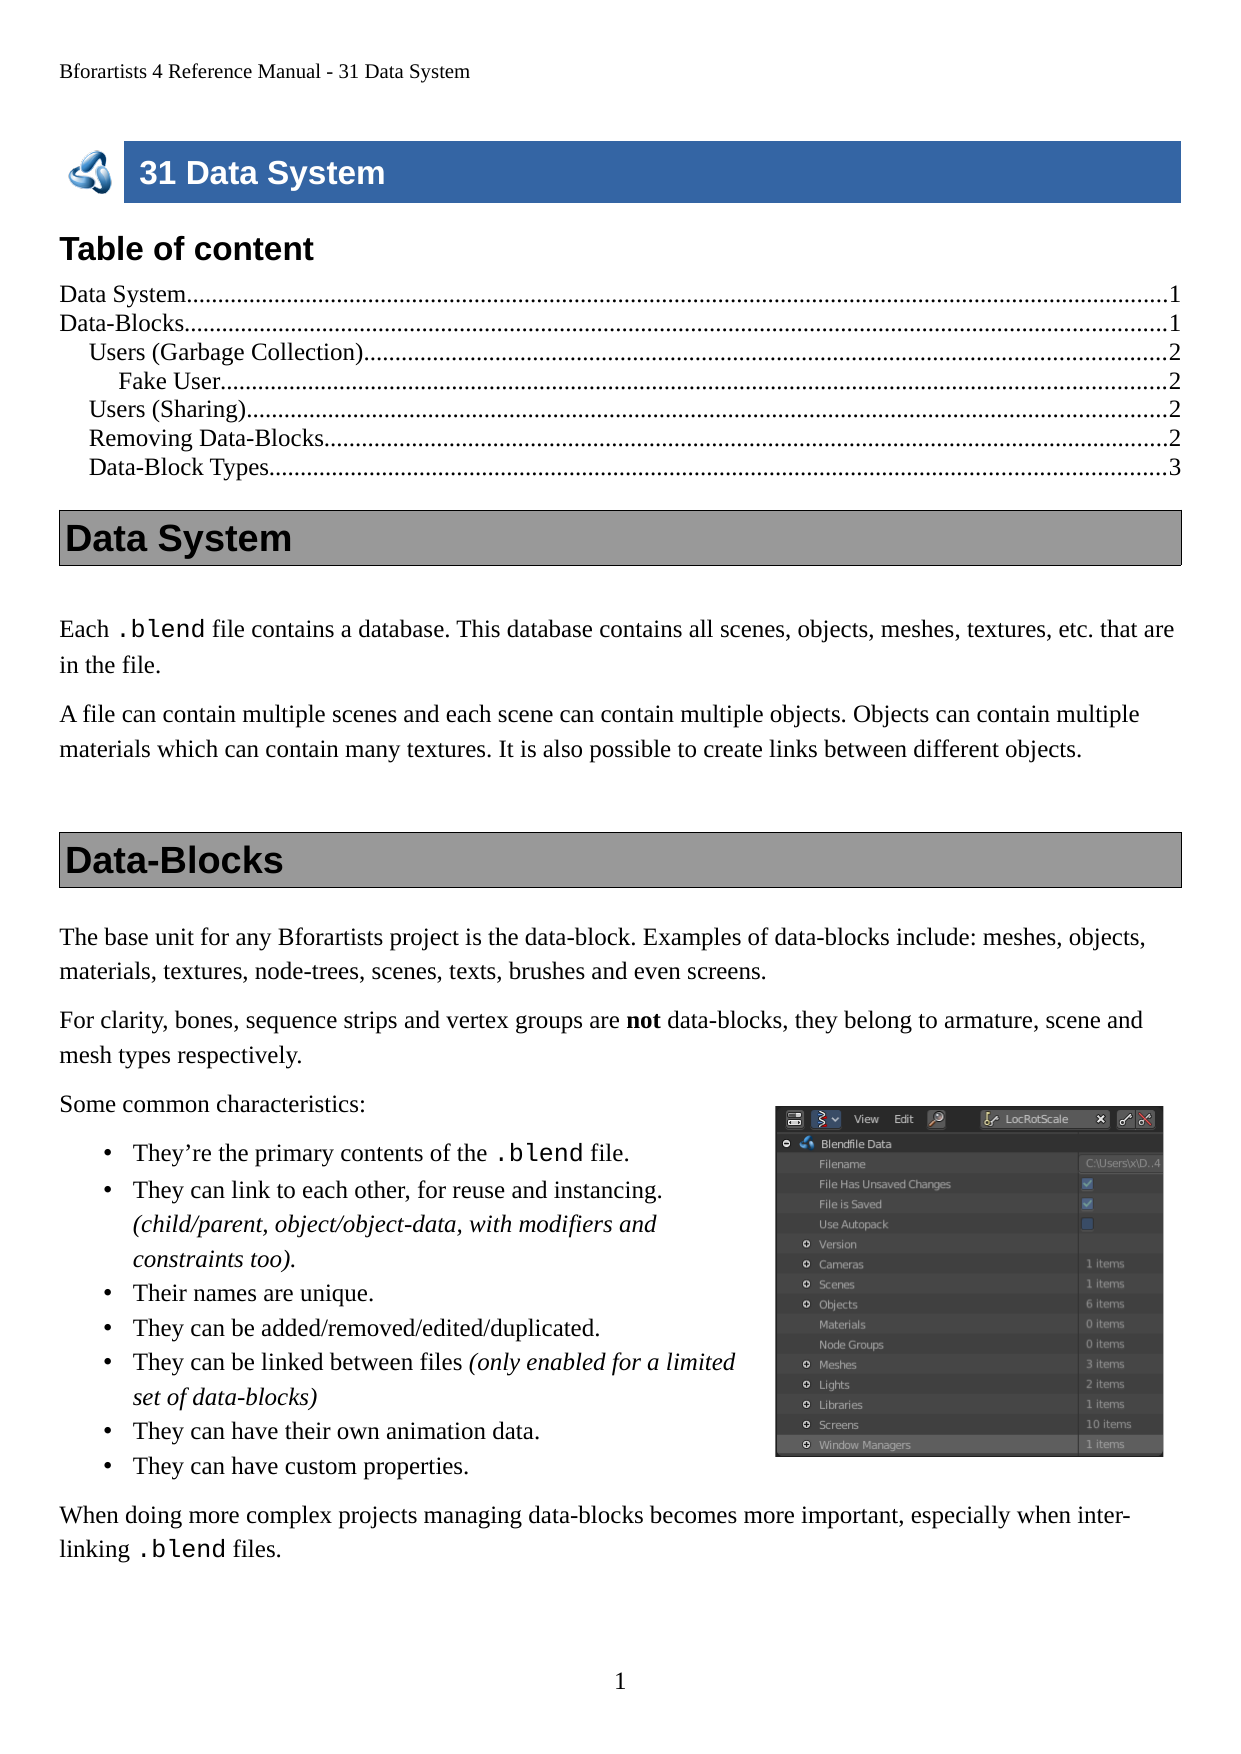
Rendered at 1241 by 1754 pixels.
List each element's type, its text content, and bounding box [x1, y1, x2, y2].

list [1164, 1278, 1181, 1307]
table_header 31 Data System [124, 141, 1181, 203]
list They’re the primary contents of the .blend file. [103, 1138, 775, 1169]
text Fake User 2 [118, 366, 1181, 394]
list They can be added/removed/edited/duplicated. [103, 1313, 775, 1342]
text Users (Sharing) 2 [88, 394, 1181, 423]
text Removing Data-Blocks 2 [88, 423, 1181, 452]
text When doing more complex projects managing data-blocks becomes more important, especially when inter-linking .blend files. [59, 1500, 1181, 1565]
picture [775, 1106, 1164, 1457]
text Data-Blocks 1 [59, 308, 1181, 337]
text Some common characteristics: [59, 1089, 1181, 1118]
table_header [59, 141, 124, 203]
text A file can contain multiple scenes and each scene can contain multiple objects. Objects can contain multiple materials which can contain many textures. It is also possible to create links between different objects. [59, 699, 1181, 763]
table_header Data-Blocks [60, 833, 1181, 887]
text Data System 1 [59, 279, 1181, 308]
text Users (Garbage Collection) 2 [88, 337, 1181, 366]
list They can have their own animation data. [103, 1416, 775, 1445]
text Each .blend file contains a database. This database contains all scenes, objects, meshes, textures, etc. that are in the file. [59, 614, 1181, 679]
text The base unit for any Bforartists project is the data-block. Examples of data-blocks include: meshes, objects, materials, textures, node-trees, scenes, texts, brushes and even screens. [59, 922, 1181, 985]
list They can link to each other, for reuse and instancing. (child/parent, object/object-data, with modifiers and constraints too). [103, 1175, 775, 1273]
list They can have custom properties. [103, 1451, 1181, 1479]
list Their names are unique. [103, 1278, 775, 1307]
table_header Data System [60, 511, 1181, 565]
subtitle Table of content [59, 228, 1181, 267]
picture [65, 147, 114, 197]
text For clarity, bones, sequence strips and vertex groups are not data-blocks, they belong to armature, scene and mesh types respectively. [59, 1005, 1181, 1069]
text Data-Block Types 3 [88, 452, 1181, 481]
list They can be linked between files (only enabled for a limited set of data-blocks) [103, 1347, 775, 1411]
